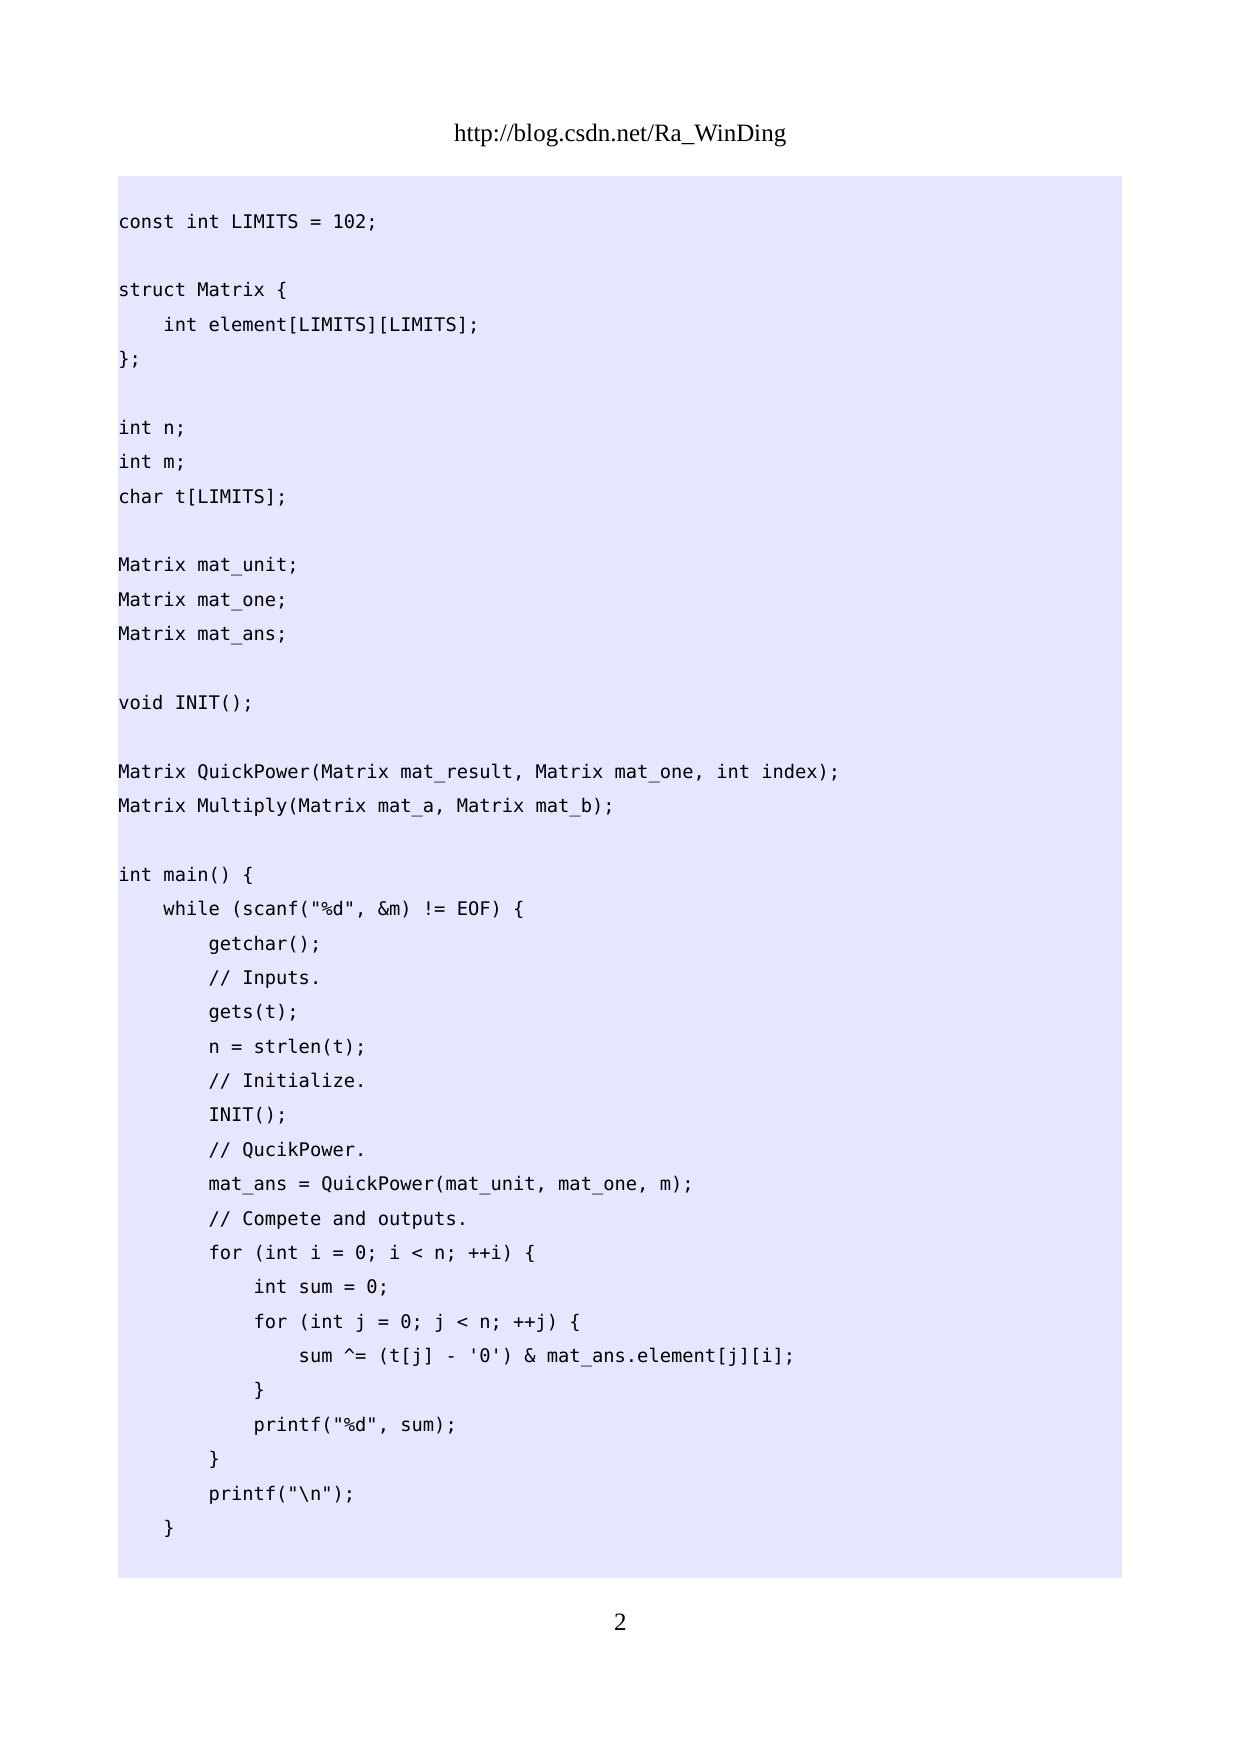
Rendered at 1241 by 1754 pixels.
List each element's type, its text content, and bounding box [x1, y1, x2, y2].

text } [118, 1448, 1122, 1470]
text Matrix mat_ans; [118, 623, 1122, 645]
text n = strlen(t); [118, 1036, 1122, 1058]
text int m; [118, 451, 1122, 473]
text } [118, 1379, 1122, 1401]
text printf("%d", sum); [118, 1414, 1122, 1436]
text int main() { [118, 864, 1122, 886]
text void INIT(); [118, 692, 1122, 714]
text int sum = 0; [118, 1276, 1122, 1298]
text getchar(); [118, 933, 1122, 954]
text int element[LIMITS][LIMITS]; [118, 314, 1122, 336]
text INIT(); [118, 1104, 1122, 1126]
text } [118, 1517, 1122, 1539]
text for (int j = 0; j < n; ++j) { [118, 1311, 1122, 1333]
text while (scanf("%d", &m) != EOF) { [118, 898, 1122, 920]
text struct Matrix { [118, 279, 1122, 301]
text }; [118, 348, 1122, 370]
text // Initialize. [118, 1070, 1122, 1092]
text sum ^= (t[j] - '0') & mat_ans.element[j][i]; [118, 1345, 1122, 1367]
text int n; [118, 417, 1122, 439]
text Matrix mat_unit; [118, 554, 1122, 576]
text // QucikPower. [118, 1139, 1122, 1161]
text Matrix mat_one; [118, 589, 1122, 611]
text printf("\n"); [118, 1483, 1122, 1504]
text const int LIMITS = 102; [118, 211, 1122, 233]
text // Inputs. [118, 967, 1122, 989]
text for (int i = 0; i < n; ++i) { [118, 1242, 1122, 1264]
text gets(t); [118, 1001, 1122, 1023]
text Matrix QuickPower(Matrix mat_result, Matrix mat_one, int index); [118, 761, 1122, 783]
text Matrix Multiply(Matrix mat_a, Matrix mat_b); [118, 795, 1122, 817]
text // Compete and outputs. [118, 1208, 1122, 1229]
text char t[LIMITS]; [118, 486, 1122, 508]
text mat_ans = QuickPower(mat_unit, mat_one, m); [118, 1173, 1122, 1195]
